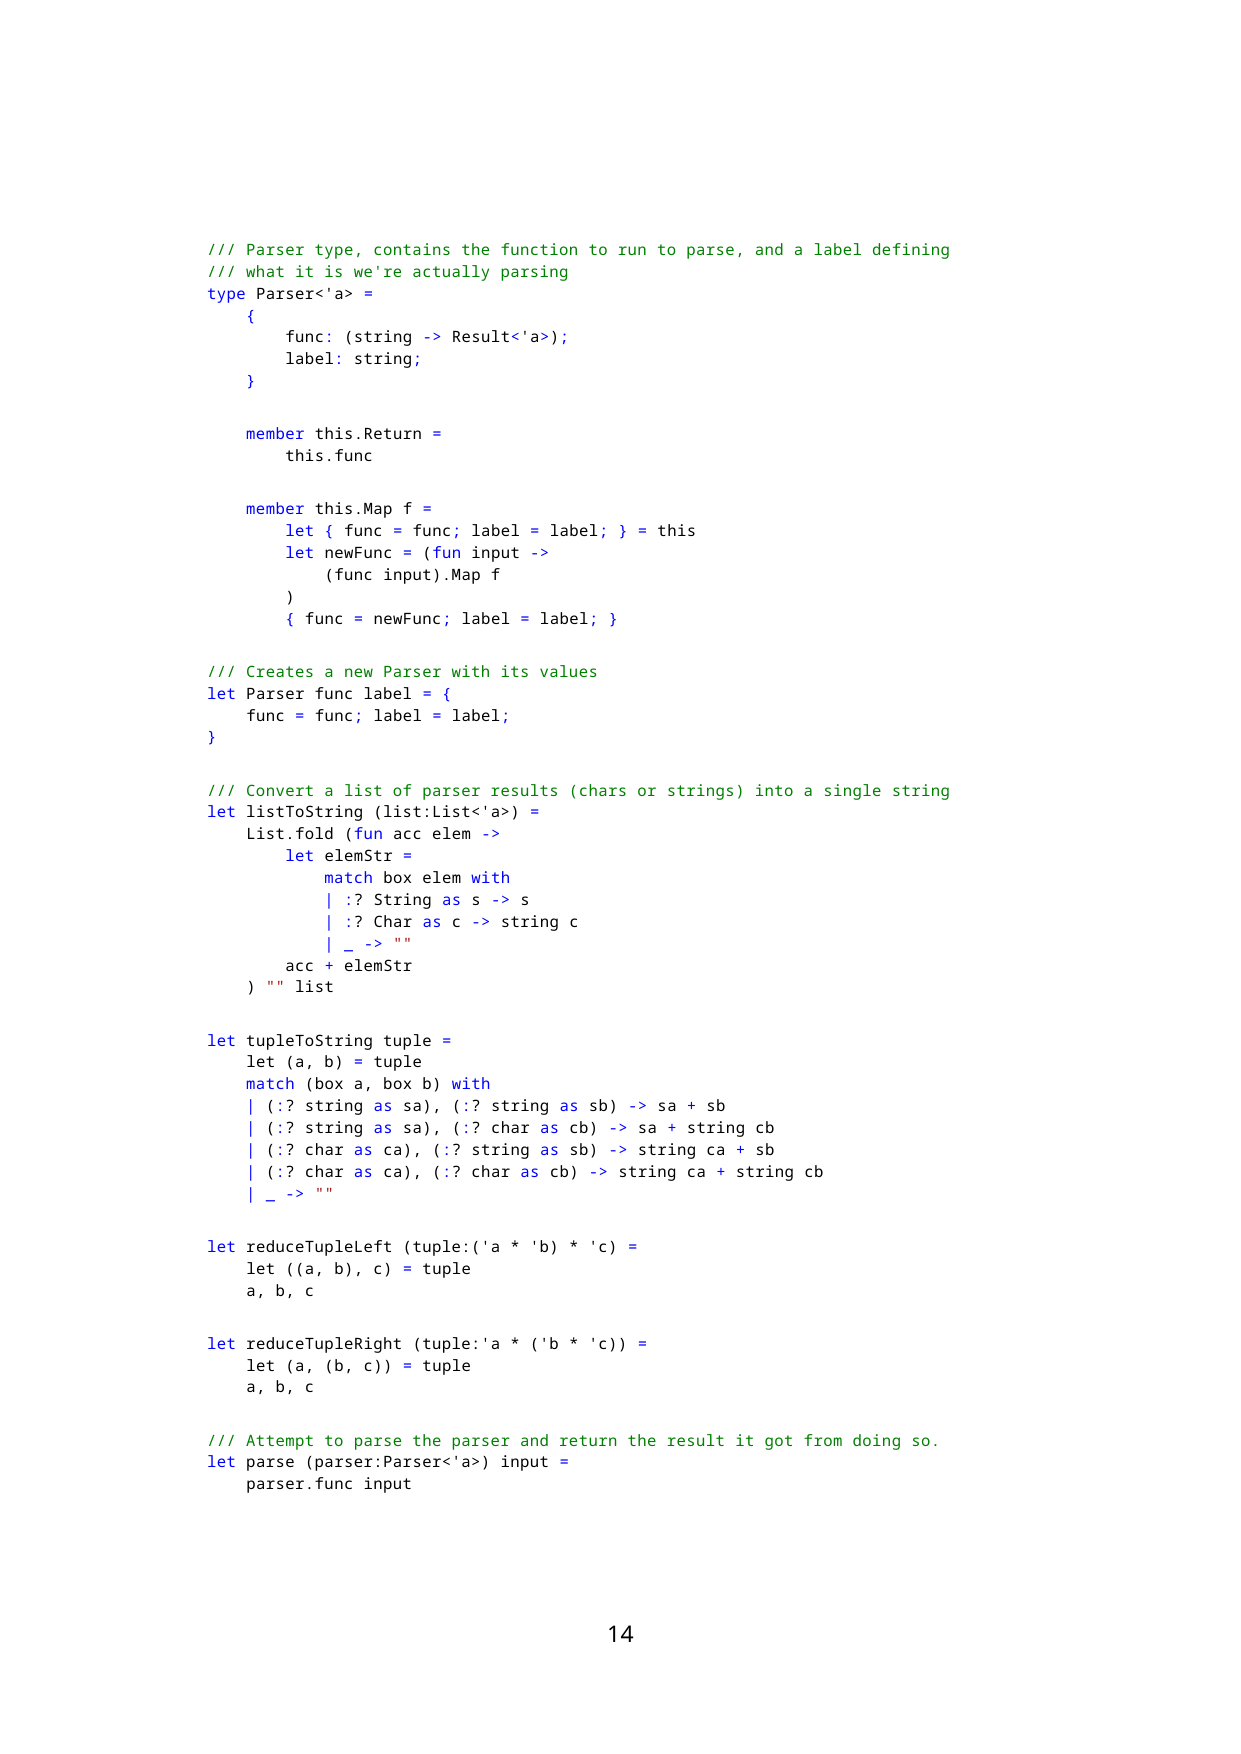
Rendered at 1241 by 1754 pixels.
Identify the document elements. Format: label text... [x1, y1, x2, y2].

text let ((a, b), c) = tuple [207, 1257, 1033, 1279]
text let (a, (b, c)) = tuple [207, 1354, 1033, 1376]
text let newFunc = (fun input -> [207, 541, 1033, 563]
text { [207, 304, 1033, 326]
text let (a, b) = tuple [207, 1051, 1033, 1072]
text | _ -> "" [207, 1182, 1033, 1204]
text a, b, c [207, 1376, 1033, 1397]
text let reduceTupleLeft (tuple:('a * 'b) * 'c) = [207, 1235, 1033, 1257]
text /// Creates a new Parser with its values [207, 660, 1033, 682]
text | :? Char as c -> string c [207, 910, 1033, 932]
text label: string; [207, 347, 1033, 369]
text this.func [207, 444, 1033, 466]
text match (box a, box b) with [207, 1072, 1033, 1094]
text let Parser func label = { [207, 682, 1033, 704]
text | (:? char as ca), (:? string as sb) -> string ca + sb [207, 1138, 1033, 1160]
text | (:? string as sa), (:? string as sb) -> sa + sb [207, 1094, 1033, 1116]
text ) [207, 585, 1033, 607]
text | _ -> "" [207, 932, 1033, 954]
text member this.Map f = [207, 497, 1033, 519]
text List.fold (fun acc elem -> [207, 822, 1033, 844]
text ) "" list [207, 976, 1033, 997]
text let tupleToString tuple = [207, 1029, 1033, 1051]
text func: (string -> Result<'a>); [207, 326, 1033, 347]
text let reduceTupleRight (tuple:'a * ('b * 'c)) = [207, 1332, 1033, 1354]
text } [207, 369, 1033, 391]
text type Parser<'a> = [207, 282, 1033, 304]
text | (:? string as sa), (:? char as cb) -> sa + string cb [207, 1116, 1033, 1138]
text match box elem with [207, 866, 1033, 888]
text /// Parser type, contains the function to run to parse, and a label defining [207, 238, 1033, 260]
text | (:? char as ca), (:? char as cb) -> string ca + string cb [207, 1160, 1033, 1182]
text func = func; label = label; [207, 704, 1033, 726]
text let parse (parser:Parser<'a>) input = [207, 1451, 1033, 1472]
text { func = newFunc; label = label; } [207, 607, 1033, 629]
text (func input).Map f [207, 563, 1033, 585]
text let { func = func; label = label; } = this [207, 519, 1033, 541]
text let elemStr = [207, 844, 1033, 866]
text /// Attempt to parse the parser and return the result it got from doing so. [207, 1429, 1033, 1451]
text let listToString (list:List<'a>) = [207, 801, 1033, 822]
text /// Convert a list of parser results (chars or strings) into a single string [207, 779, 1033, 801]
text /// what it is we're actually parsing [207, 260, 1033, 282]
text | :? String as s -> s [207, 888, 1033, 910]
text } [207, 726, 1033, 747]
text acc + elemStr [207, 954, 1033, 976]
text parser.func input [207, 1472, 1033, 1494]
text a, b, c [207, 1279, 1033, 1301]
text member this.Return = [207, 422, 1033, 444]
